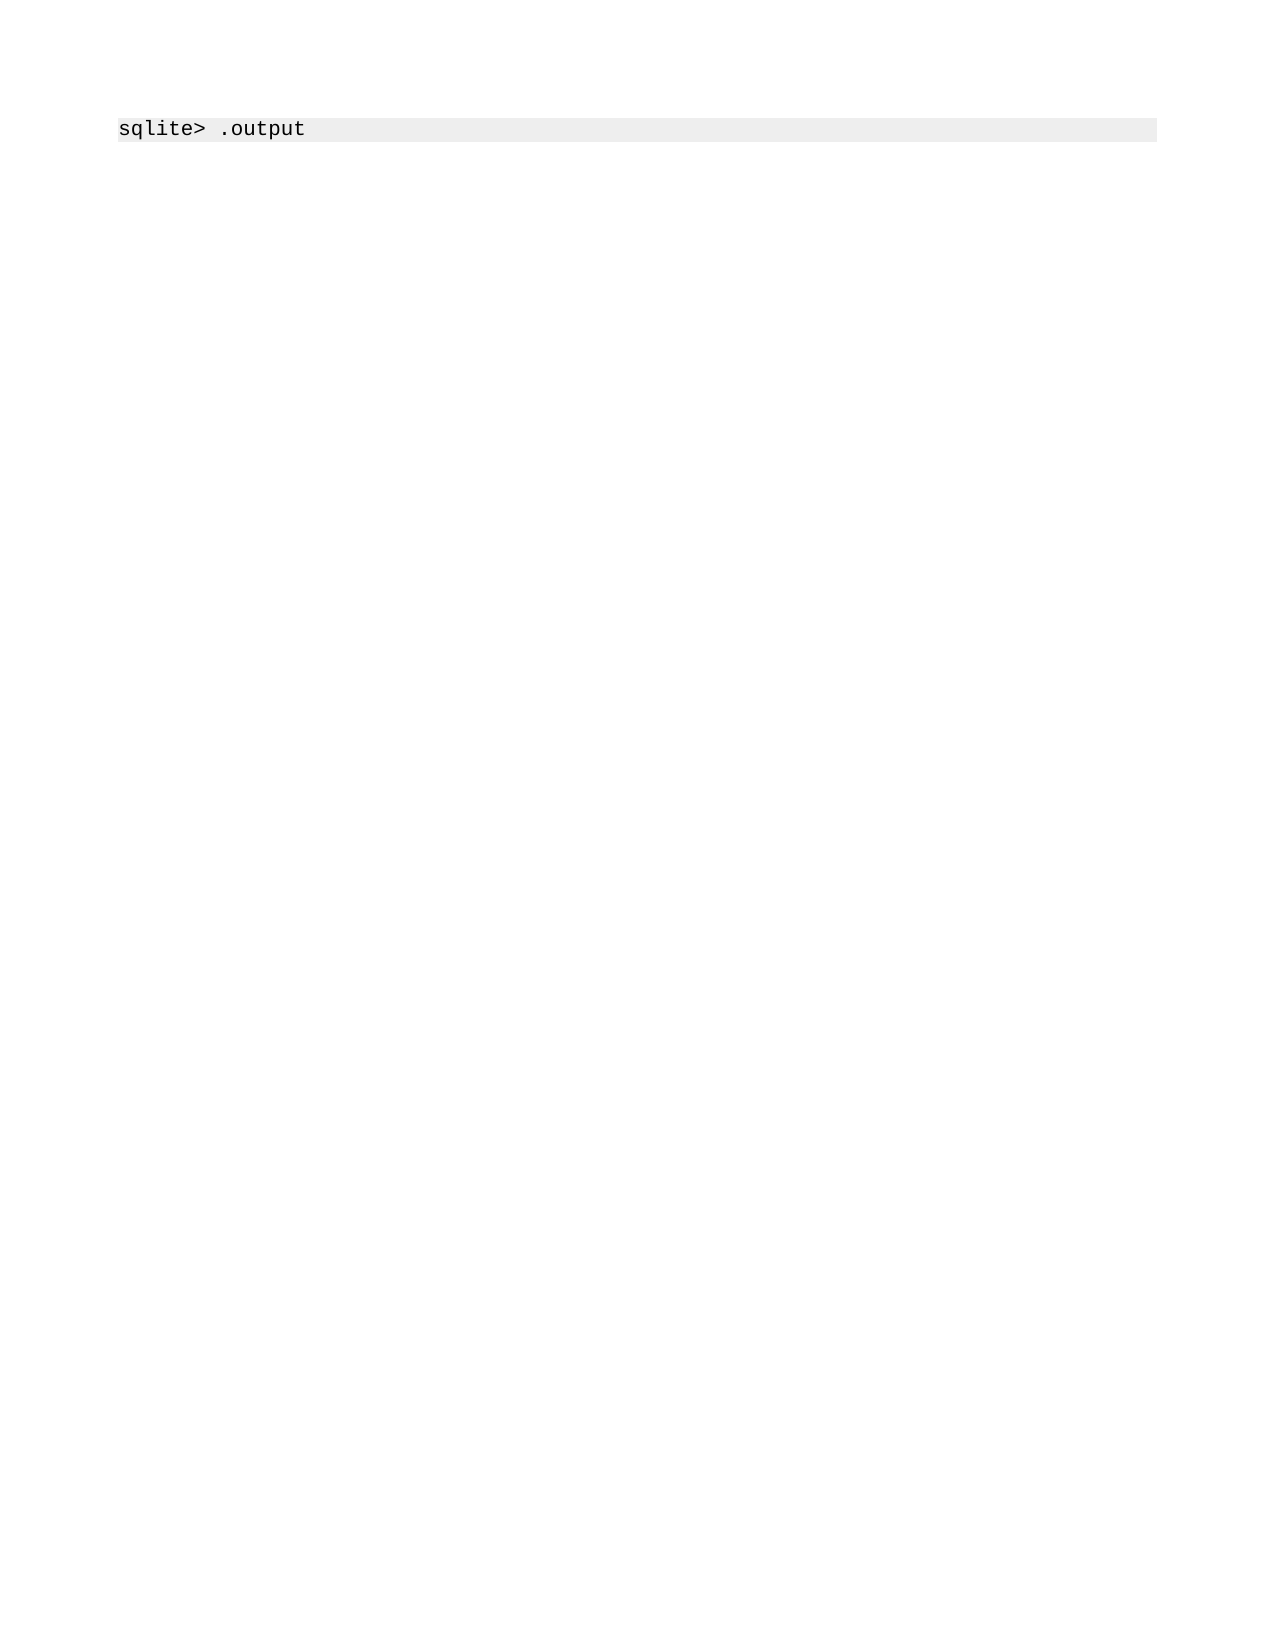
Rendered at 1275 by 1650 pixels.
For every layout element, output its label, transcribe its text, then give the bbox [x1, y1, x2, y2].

text sqlite> .output [118, 118, 1157, 142]
